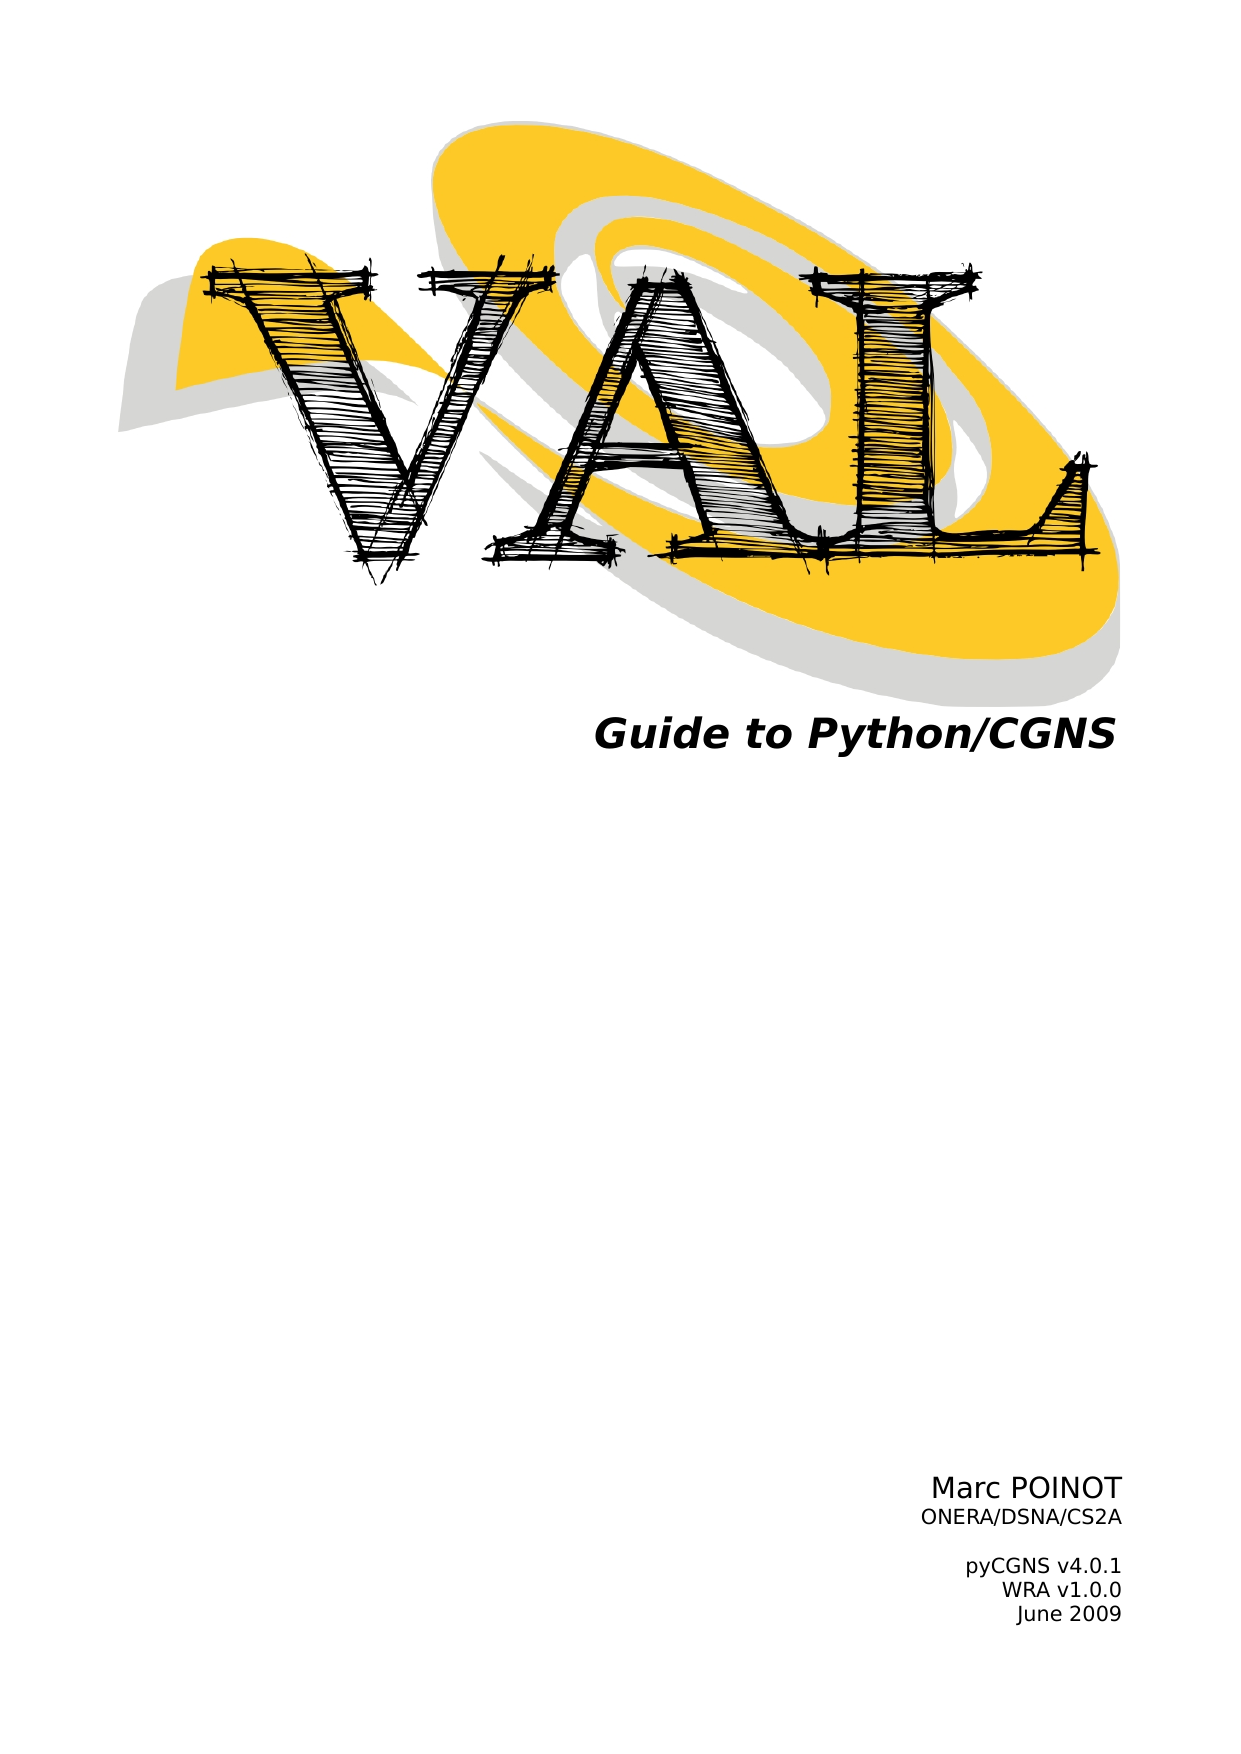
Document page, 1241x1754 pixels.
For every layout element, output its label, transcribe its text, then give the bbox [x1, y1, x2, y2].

text pyCGNS v4.0.1 [118, 1554, 1122, 1578]
picture [118, 121, 1121, 707]
text ONERA/DSNA/CS2A [118, 1505, 1122, 1529]
text WRA v1.0.0 [118, 1578, 1122, 1602]
text Guide to Python/CGNS [118, 118, 1122, 758]
text June 2009 [118, 1602, 1122, 1627]
text Marc POINOT [118, 1471, 1122, 1505]
